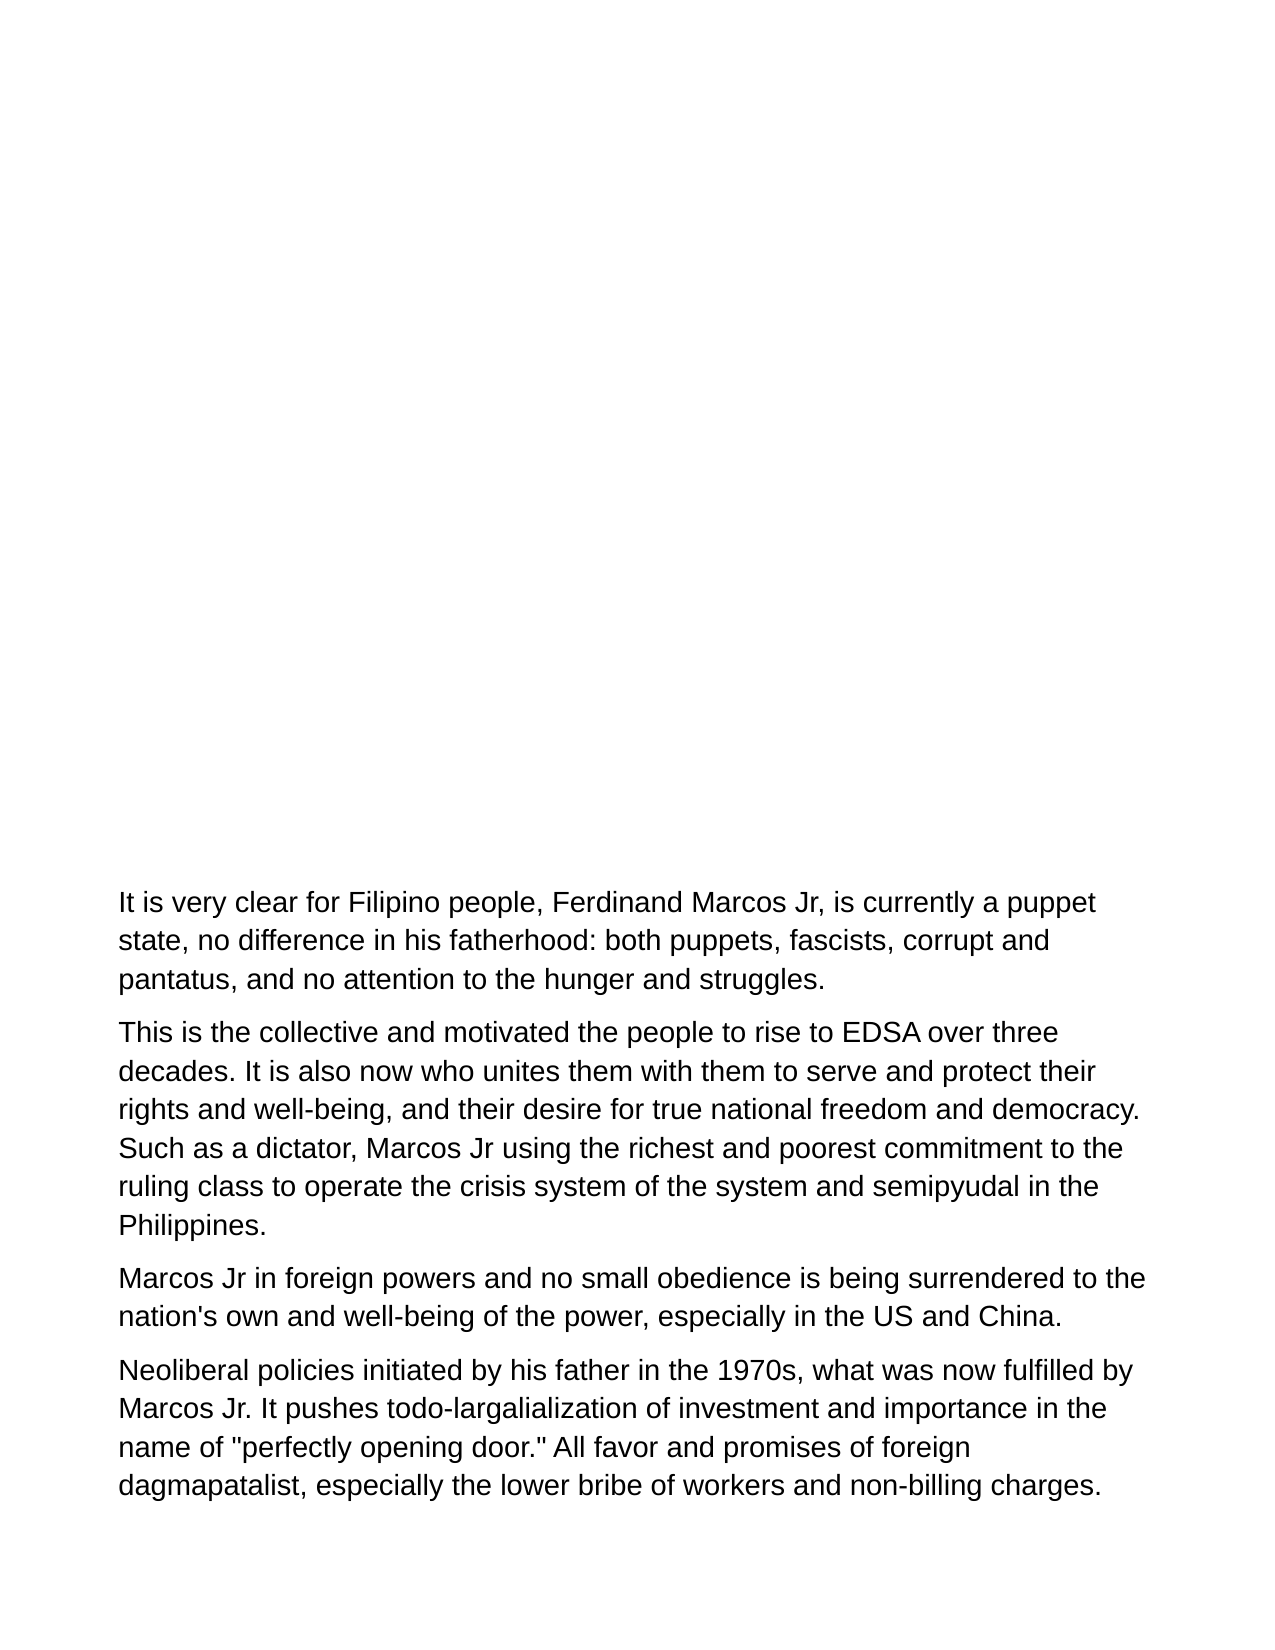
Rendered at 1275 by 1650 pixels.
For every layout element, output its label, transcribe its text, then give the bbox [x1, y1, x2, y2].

text Marcos Jr in foreign powers and no small obedience is being surrendered to the nation's own and well-being of the power, especially in the US and China. [118, 1261, 1157, 1333]
text It is very clear for Filipino people, Ferdinand Marcos Jr, is currently a puppet state, no difference in his fatherhood: both puppets, fascists, corrupt and pantatus, and no attention to the hunger and struggles. [118, 118, 1157, 995]
text This is the collective and motivated the people to rise to EDSA over three decades. It is also now who unites them with them to serve and protect their rights and well-being, and their desire for true national freedom and democracy. Such as a dictator, Marcos Jr using the richest and poorest commitment to the ruling class to operate the crisis system of the system and semipyudal in the Philippines. [118, 1015, 1157, 1241]
text Neoliberal policies initiated by his father in the 1970s, what was now fulfilled by Marcos Jr. It pushes todo-largalialization of investment and importance in the name of "perfectly opening door." All favor and promises of foreign dagmapatalist, especially the lower bribe of workers and non-billing charges. [118, 1352, 1157, 1502]
